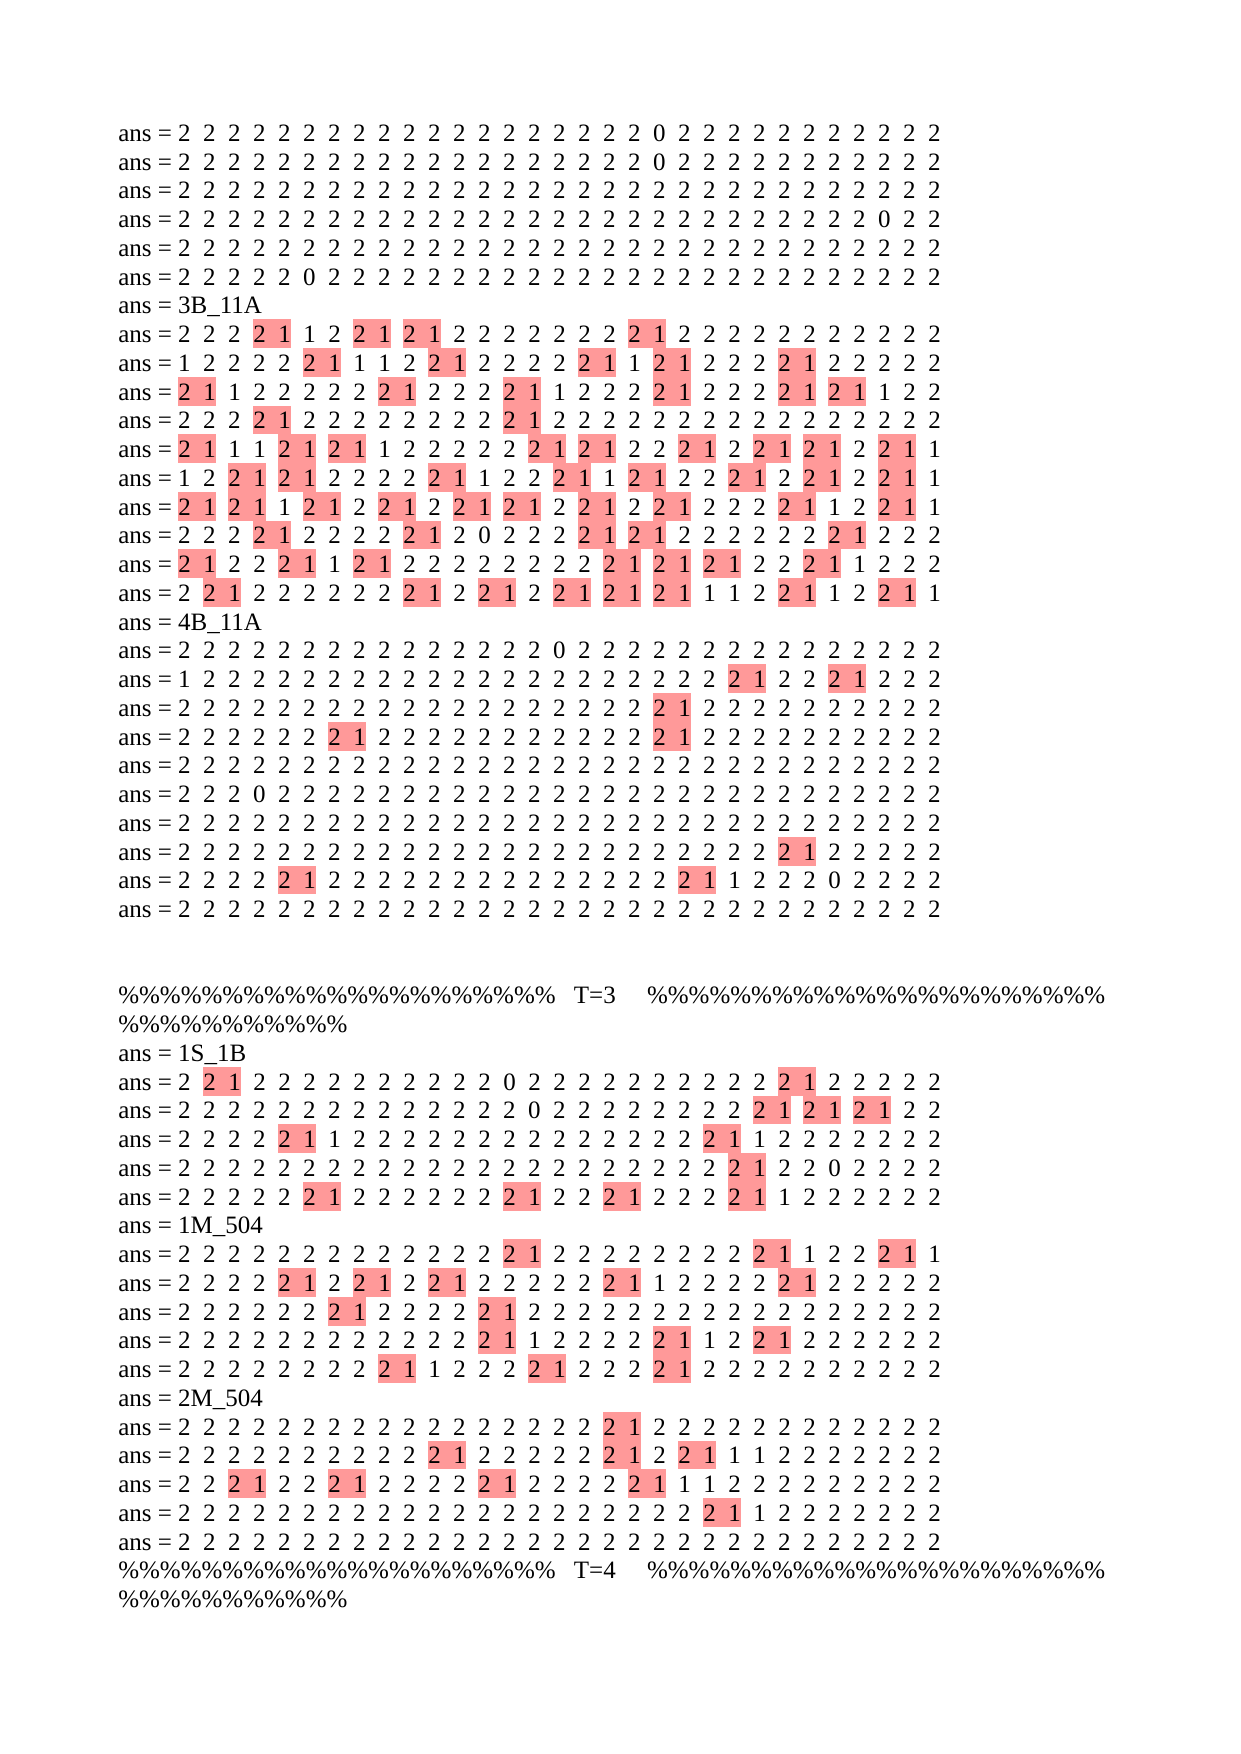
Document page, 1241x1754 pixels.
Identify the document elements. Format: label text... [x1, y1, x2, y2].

text ans = 2 2 2 2 2 2 2 2 2 2 2 2 2 2 2 2 2 2 2 2 2 2 2 2 2 2 2 2 2 2 2 [118, 808, 1122, 837]
text ans = 1 2 2 1 2 1 2 2 2 2 2 1 1 2 2 2 1 1 2 1 2 2 2 1 2 2 1 2 2 1 1 [118, 463, 1122, 492]
text ans = 2 2 2 2 2 2 1 2 2 2 2 2 2 2 1 2 2 2 1 2 2 2 2 1 1 2 2 2 2 2 2 [118, 1182, 1122, 1211]
text ans = 2 2 2 2 2 2 2 2 2 2 2 1 2 2 2 2 2 2 1 2 2 1 1 1 2 2 2 2 2 2 2 [118, 1441, 1122, 1469]
text ans = 2 2 1 2 2 2 2 2 2 2 1 2 2 1 2 2 1 2 1 2 1 1 1 2 2 1 1 2 2 1 1 [118, 578, 1122, 607]
text ans = 2 2 2 2 2 1 2 2 2 2 2 2 2 2 2 2 2 2 2 2 2 1 1 2 2 2 0 2 2 2 2 [118, 866, 1122, 894]
text ans = 2 2 2 2 2 2 2 2 2 2 2 2 2 2 2 2 2 2 2 2 2 2 2 2 2 2 2 2 0 2 2 [118, 204, 1122, 233]
text %%%%%%%%%%%%%%%%%%%%% T=4 %%%%%%%%%%%%%%%%%%%%%%%%%%%%%%%%% [118, 1556, 1122, 1613]
text ans = 2 2 2 2 2 2 2 2 2 2 2 2 2 2 1 2 2 2 2 2 2 2 2 2 1 1 2 2 2 1 1 [118, 1239, 1122, 1268]
text ans = 2 2 2 2 2 2 2 1 2 2 2 2 2 1 2 2 2 2 2 2 2 2 2 2 2 2 2 2 2 2 2 [118, 1297, 1122, 1326]
text ans = 2 1 1 1 2 1 2 1 1 2 2 2 2 2 2 1 2 1 2 2 2 1 2 2 1 2 1 2 2 1 1 [118, 434, 1122, 463]
text ans = 2 2 2 2 2 1 2 2 1 2 2 1 2 2 2 2 2 2 1 1 2 2 2 2 2 1 2 2 2 2 2 [118, 1268, 1122, 1297]
text ans = 2 2 2 2 2 2 2 2 2 2 2 2 2 2 2 2 2 2 2 2 2 2 2 2 2 1 2 2 2 2 2 [118, 837, 1122, 866]
text ans = 1M_504 [118, 1211, 1122, 1239]
text ans = 2 2 2 2 1 2 2 2 2 2 2 2 2 2 1 2 2 2 2 2 2 2 2 2 2 2 2 2 2 2 2 [118, 406, 1122, 434]
text ans = 2 2 2 2 2 2 2 2 2 2 2 2 2 2 2 2 2 2 2 2 2 2 2 1 2 2 0 2 2 2 2 [118, 1153, 1122, 1182]
text ans = 2 2 2 2 2 2 2 1 2 2 2 2 2 2 2 2 2 2 2 2 1 2 2 2 2 2 2 2 2 2 2 [118, 722, 1122, 751]
text ans = 2 2 2 2 2 2 2 2 2 2 2 2 2 1 1 2 2 2 2 2 1 1 2 2 1 2 2 2 2 2 2 [118, 1326, 1122, 1354]
text %%%%%%%%%%%%%%%%%%%%% T=3 %%%%%%%%%%%%%%%%%%%%%%%%%%%%%%%%% [118, 981, 1122, 1038]
text ans = 2 2 1 2 2 2 2 2 2 2 2 2 2 0 2 2 2 2 2 2 2 2 2 2 2 1 2 2 2 2 2 [118, 1067, 1122, 1096]
text ans = 2 2 2 2 2 2 2 2 2 1 1 2 2 2 2 1 2 2 2 2 1 2 2 2 2 2 2 2 2 2 2 [118, 1354, 1122, 1383]
text ans = 2 2 2 2 2 2 2 2 2 2 2 2 2 2 2 2 2 2 2 2 2 2 2 2 2 2 2 2 2 2 2 [118, 1527, 1122, 1556]
text ans = 2 1 2 2 2 1 1 2 1 2 2 2 2 2 2 2 2 2 1 2 1 2 1 2 2 2 1 1 2 2 2 [118, 549, 1122, 578]
text ans = 2 2 2 2 2 2 2 2 2 2 2 2 2 2 2 2 2 2 2 2 1 2 2 2 2 2 2 2 2 2 2 [118, 693, 1122, 722]
text ans = 2 2 2 2 2 2 2 2 2 2 2 2 2 2 2 2 2 2 1 2 2 2 2 2 2 2 2 2 2 2 2 [118, 1412, 1122, 1441]
text ans = 2 2 2 0 2 2 2 2 2 2 2 2 2 2 2 2 2 2 2 2 2 2 2 2 2 2 2 2 2 2 2 [118, 779, 1122, 808]
text ans = 2 2 2 2 2 1 1 2 2 2 2 2 2 2 2 2 2 2 2 2 2 2 1 1 2 2 2 2 2 2 2 [118, 1124, 1122, 1153]
text ans = 2 1 2 1 1 2 1 2 2 1 2 2 1 2 1 2 2 1 2 2 1 2 2 2 2 1 1 2 2 1 1 [118, 492, 1122, 521]
text ans = 2 2 2 2 2 2 2 2 2 2 2 2 2 2 2 2 2 2 2 2 2 2 2 2 2 2 2 2 2 2 2 [118, 751, 1122, 779]
text ans = 2 1 1 2 2 2 2 2 2 1 2 2 2 2 1 1 2 2 2 2 1 2 2 2 2 1 2 1 1 2 2 [118, 377, 1122, 406]
text ans = 2 2 2 2 2 2 2 2 2 2 2 2 2 2 2 2 2 2 2 0 2 2 2 2 2 2 2 2 2 2 2 [118, 118, 1122, 147]
text ans = 1S_1B [118, 1038, 1122, 1067]
text ans = 2 2 2 2 1 2 2 2 2 2 1 2 0 2 2 2 2 1 2 1 2 2 2 2 2 2 2 1 2 2 2 [118, 521, 1122, 549]
text ans = 2 2 2 2 2 2 2 2 2 2 2 2 2 2 2 2 2 2 2 2 2 2 1 1 2 2 2 2 2 2 2 [118, 1498, 1122, 1527]
text ans = 2 2 2 2 2 2 2 2 2 2 2 2 2 2 0 2 2 2 2 2 2 2 2 2 1 2 1 2 1 2 2 [118, 1096, 1122, 1124]
text ans = 2 2 2 1 2 2 2 1 2 2 2 2 2 1 2 2 2 2 2 1 1 1 2 2 2 2 2 2 2 2 2 [118, 1469, 1122, 1498]
text ans = 2 2 2 2 2 2 2 2 2 2 2 2 2 2 2 2 2 2 2 2 2 2 2 2 2 2 2 2 2 2 2 [118, 894, 1122, 923]
text ans = 3B_11A [118, 291, 1122, 319]
text ans = 1 2 2 2 2 2 2 2 2 2 2 2 2 2 2 2 2 2 2 2 2 2 2 1 2 2 2 1 2 2 2 [118, 664, 1122, 693]
text ans = 2 2 2 2 2 2 2 2 2 2 2 2 2 2 2 2 2 2 2 2 2 2 2 2 2 2 2 2 2 2 2 [118, 233, 1122, 262]
text ans = 2 2 2 2 2 2 2 2 2 2 2 2 2 2 2 2 2 2 2 2 2 2 2 2 2 2 2 2 2 2 2 [118, 176, 1122, 204]
text ans = 2 2 2 2 2 0 2 2 2 2 2 2 2 2 2 2 2 2 2 2 2 2 2 2 2 2 2 2 2 2 2 [118, 262, 1122, 291]
text ans = 2 2 2 2 1 1 2 2 1 2 1 2 2 2 2 2 2 2 2 1 2 2 2 2 2 2 2 2 2 2 2 [118, 319, 1122, 348]
text ans = 2 2 2 2 2 2 2 2 2 2 2 2 2 2 2 2 2 2 2 0 2 2 2 2 2 2 2 2 2 2 2 [118, 147, 1122, 176]
text ans = 4B_11A [118, 607, 1122, 636]
text ans = 1 2 2 2 2 2 1 1 1 2 2 1 2 2 2 2 2 1 1 2 1 2 2 2 2 1 2 2 2 2 2 [118, 348, 1122, 377]
text ans = 2M_504 [118, 1383, 1122, 1412]
text ans = 2 2 2 2 2 2 2 2 2 2 2 2 2 2 2 0 2 2 2 2 2 2 2 2 2 2 2 2 2 2 2 [118, 636, 1122, 664]
